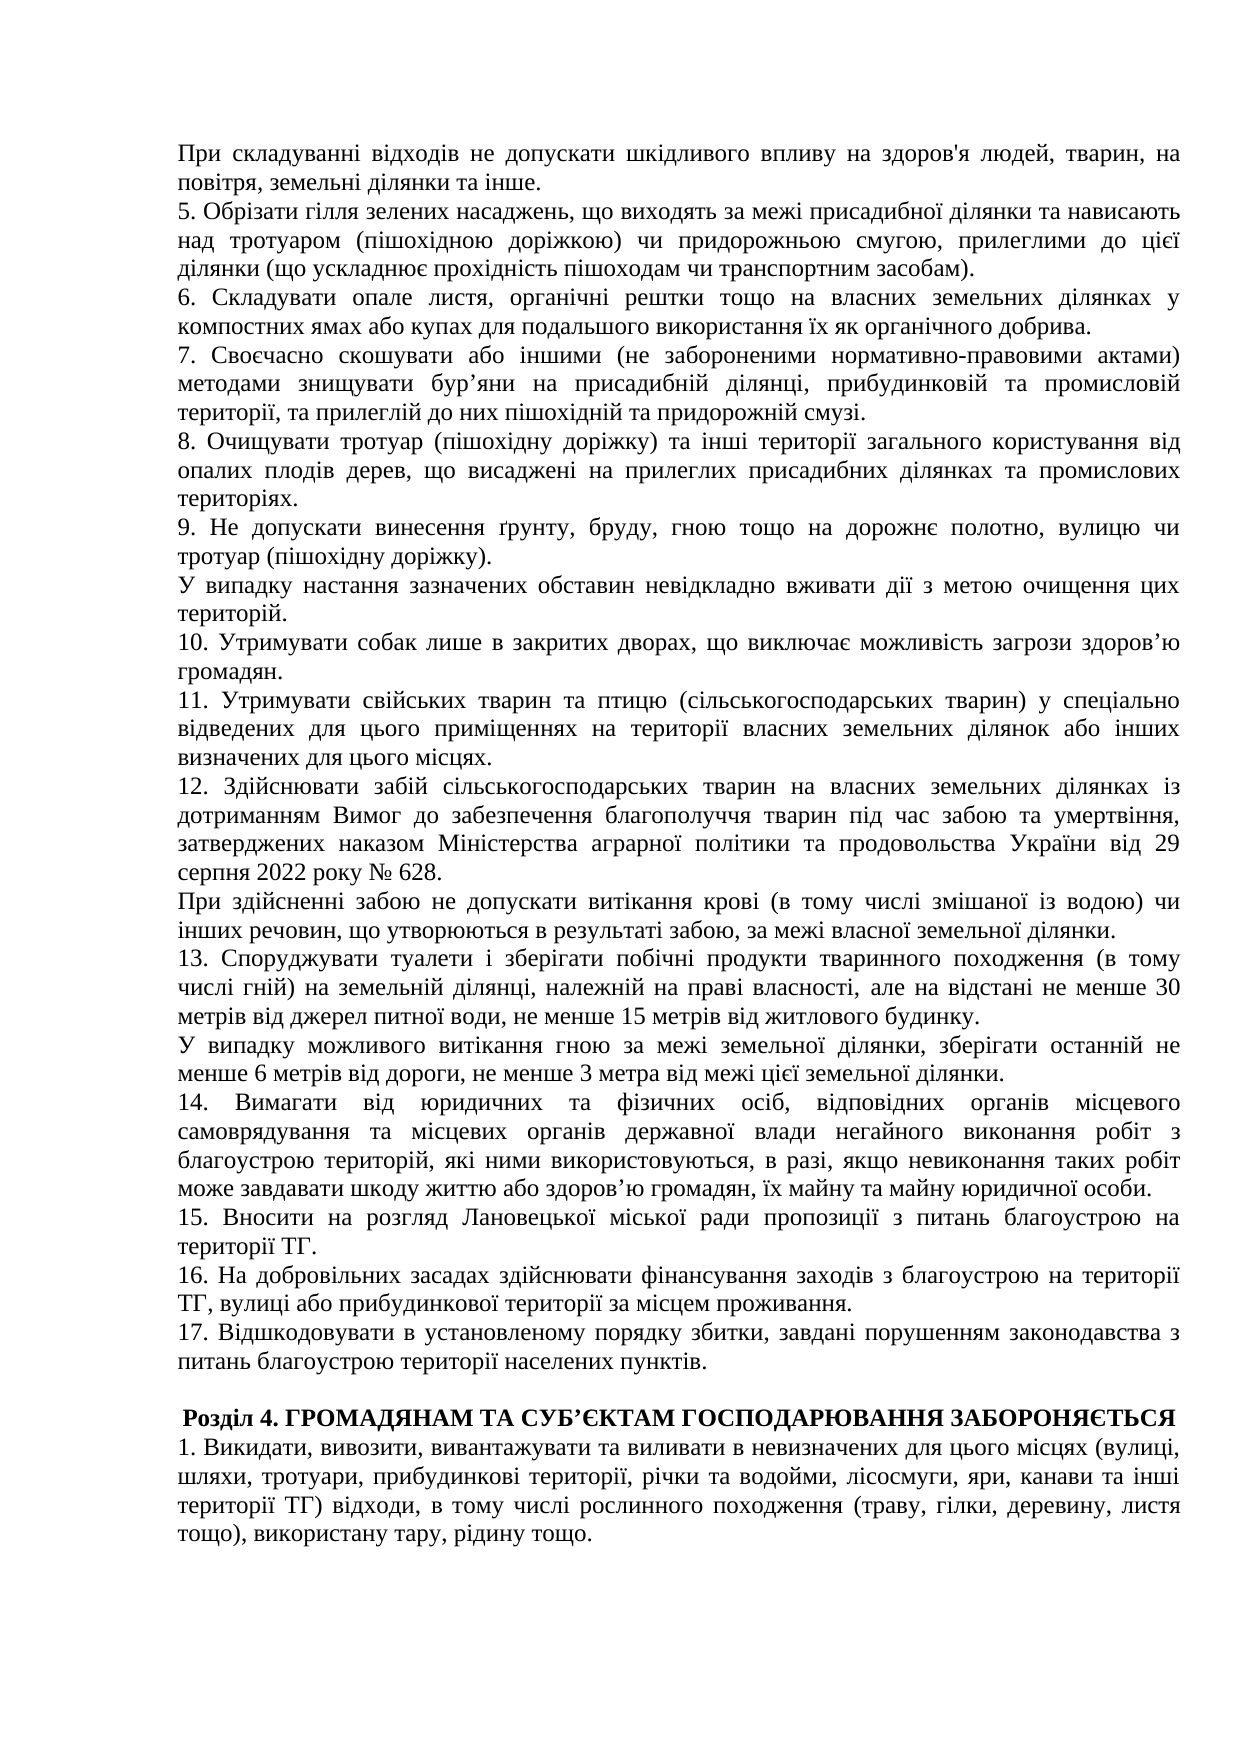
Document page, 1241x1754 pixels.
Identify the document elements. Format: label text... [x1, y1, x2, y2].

text 9. Не допускати винесення ґрунту, бруду, гною тощо на дорожнє полотно, вулицю чи тротуар (пішохідну доріжку). [177, 512, 1181, 570]
text При складуванні відходів не допускати шкідливого впливу на здоров'я людей, тварин, на повітря, земельні ділянки та інше. [113, 74, 1240, 196]
text 14. Вимагати від юридичних та фізичних осіб, відповідних органів місцевого самоврядування та місцевих органів державної влади негайного виконання робіт з благоустрою територій, які ними використовуються, в разі, якщо невиконання таких робіт може завдавати шкоду життю або здоров’ю громадян, їх майну та майну юридичної особи. [177, 1087, 1181, 1202]
text У випадку можливого витікання гною за межі земельної ділянки, зберігати останній не менше 6 метрів від дороги, не менше 3 метра від межі цієї земельної ділянки. [177, 1030, 1181, 1087]
text У випадку настання зазначених обставин невідкладно вживати дії з метою очищення цих територій. [177, 570, 1181, 627]
text Розділ 4. ГРОМАДЯНАМ ТА СУБ’ЄКТАМ ГОСПОДАРЮВАННЯ ЗАБОРОНЯЄТЬСЯ [177, 1403, 1181, 1432]
text 11. Утримувати свійських тварин та птицю (сільськогосподарських тварин) у спеціально відведених для цього приміщеннях на території власних земельних ділянок або інших визначених для цього місцях. [177, 685, 1181, 771]
text 17. Відшкодовувати в установленому порядку збитки, завдані порушенням законодавства з питань благоустрою території населених пунктів. [177, 1317, 1181, 1375]
text 5. Обрізати гілля зелених насаджень, що виходять за межі присадибної ділянки та нависають над тротуаром (пішохідною доріжкою) чи придорожньою смугою, прилеглими до цієї ділянки (що ускладнює прохідність пішоходам чи транспортним засобам). [177, 196, 1181, 282]
text 8. Очищувати тротуар (пішохідну доріжку) та інші території загального користування від опалих плодів дерев, що висаджені на прилеглих присадибних ділянках та промислових територіях. [177, 426, 1181, 512]
text При здійсненні забою не допускати витікання крові (в тому числі змішаної із водою) чи інших речовин, що утворюються в результаті забою, за межі власної земельної ділянки. [177, 886, 1181, 943]
text 15. Вносити на розгляд Лановецької міської ради пропозиції з питань благоустрою на території ТГ. [177, 1202, 1181, 1260]
text 12. Здійснювати забій сільськогосподарських тварин на власних земельних ділянках із дотриманням Вимог до забезпечення благополуччя тварин під час забою та умертвіння, затверджених наказом Міністерства аграрної політики та продовольства України від 29 серпня 2022 року № 628. [177, 771, 1181, 886]
text 16. На добровільних засадах здійснювати фінансування заходів з благоустрою на території ТГ, вулиці або прибудинкової території за місцем проживання. [177, 1260, 1181, 1317]
text 7. Своєчасно скошувати або іншими (не забороненими нормативно-правовими актами) методами знищувати бур’яни на присадибній ділянці, прибудинковій та промисловій території, та прилеглій до них пішохідній та придорожній смузі. [177, 340, 1181, 426]
text 6. Складувати опале листя, органічні рештки тощо на власних земельних ділянках у компостних ямах або купах для подальшого використання їх як органічного добрива. [177, 282, 1181, 340]
text 1. Викидати, вивозити, вивантажувати та виливати в невизначених для цього місцях (вулиці, шляхи, тротуари, прибудинкові території, річки та водойми, лісосмуги, яри, канави та інші території ТГ) відходи, в тому числі рослинного походження (траву, гілки, деревину, листя тощо), використану тару, рідину тощо. [113, 1432, 1240, 1612]
text 13. Споруджувати туалети і зберігати побічні продукти тваринного походження (в тому числі гній) на земельній ділянці, належній на праві власності, але на відстані не менше 30 метрів від джерел питної води, не менше 15 метрів від житлового будинку. [177, 943, 1181, 1030]
text 10. Утримувати собак лише в закритих дворах, що виключає можливість загрози здоров’ю громадян. [177, 627, 1181, 685]
